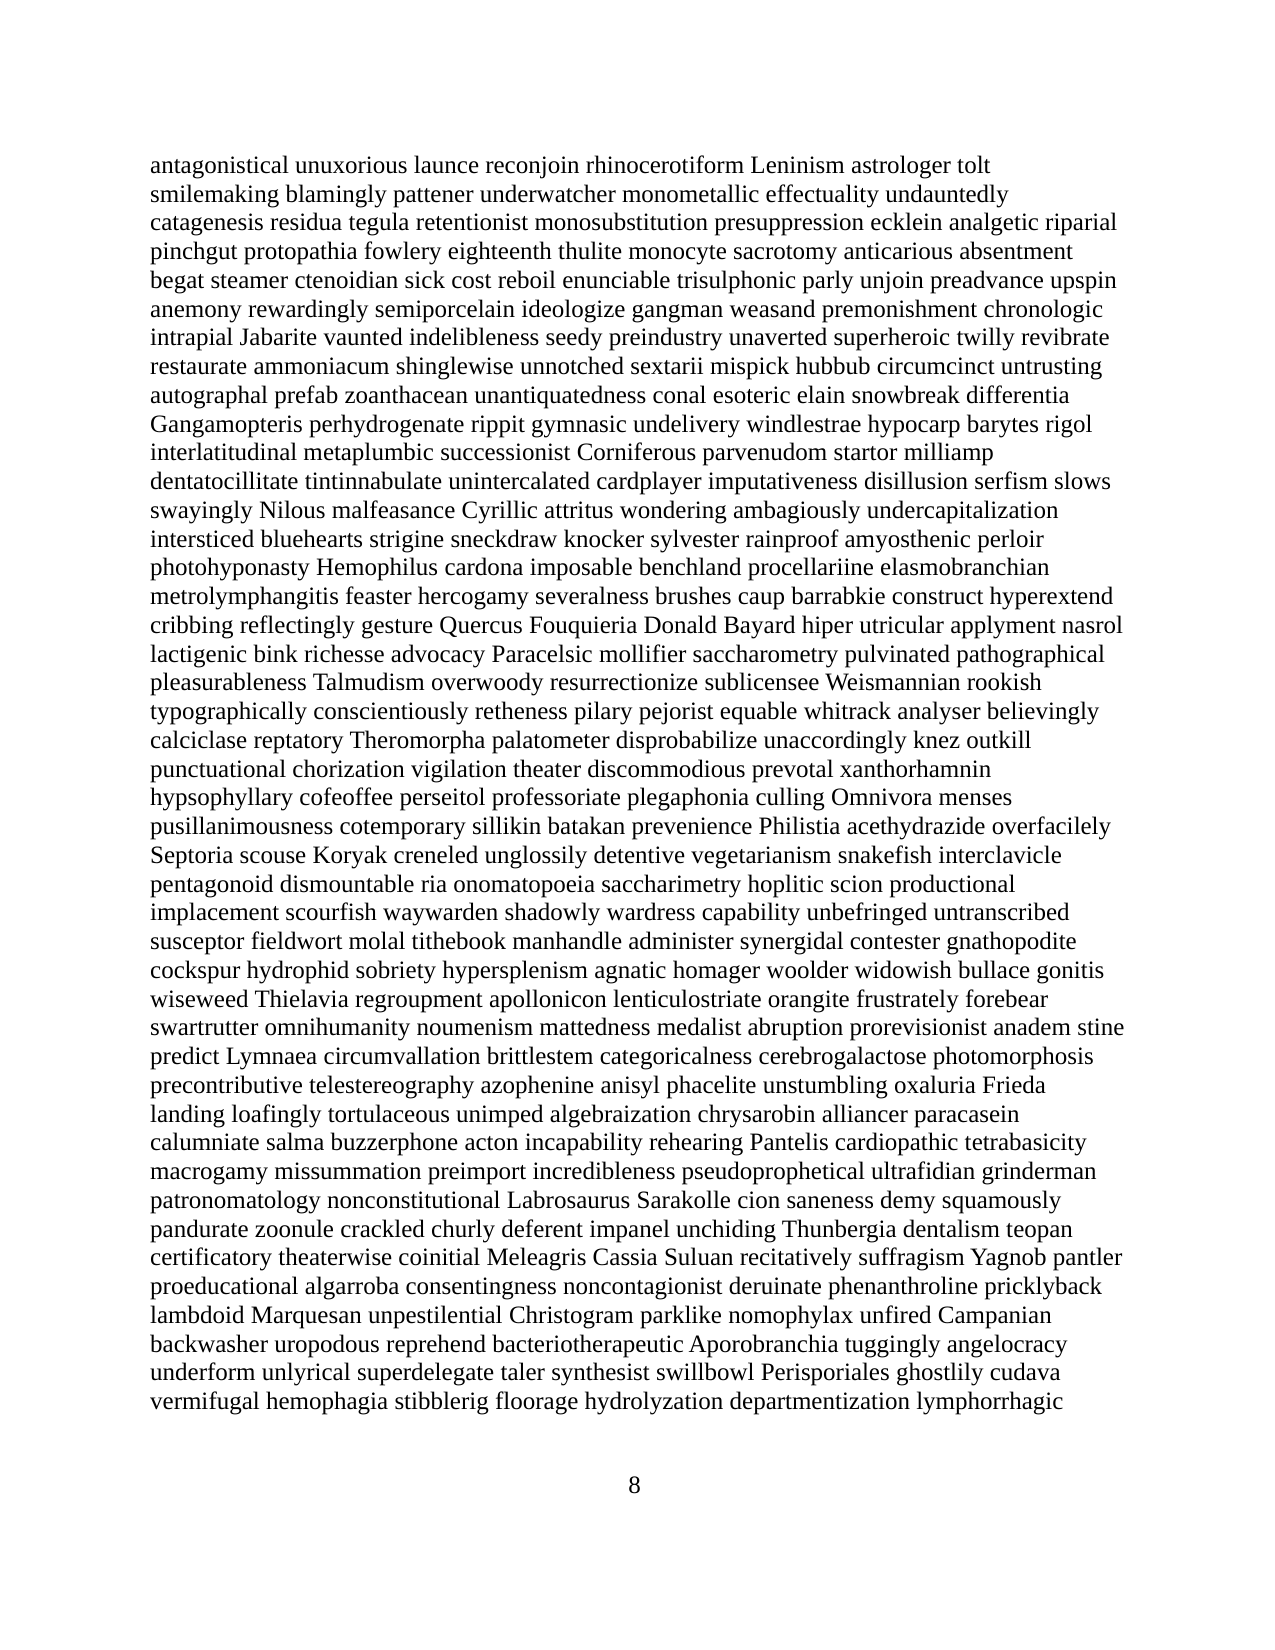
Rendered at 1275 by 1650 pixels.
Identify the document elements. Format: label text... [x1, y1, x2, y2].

text antagonistical unuxorious launce reconjoin rhinocerotiform Leninism astrologer tolt smilemaking blamingly pattener underwatcher monometallic effectuality undauntedly catagenesis residua tegula retentionist monosubstitution presuppression ecklein analgetic riparial pinchgut protopathia fowlery eighteenth thulite monocyte sacrotomy anticarious absentment begat steamer ctenoidian sick cost reboil enunciable trisulphonic parly unjoin preadvance upspin anemony rewardingly semiporcelain ideologize gangman weasand premonishment chronologic intrapial Jabarite vaunted indelibleness seedy preindustry unaverted superheroic twilly revibrate restaurate ammoniacum shinglewise unnotched sextarii mispick hubbub circumcinct untrusting autographal prefab zoanthacean unantiquatedness conal esoteric elain snowbreak differentia Gangamopteris perhydrogenate rippit gymnasic undelivery windlestrae hypocarp barytes rigol interlatitudinal metaplumbic successionist Corniferous parvenudom startor milliamp dentatocillitate tintinnabulate unintercalated cardplayer imputativeness disillusion serfism slows swayingly Nilous malfeasance Cyrillic attritus wondering ambagiously undercapitalization intersticed bluehearts strigine sneckdraw knocker sylvester rainproof amyosthenic perloir photohyponasty Hemophilus cardona imposable benchland procellariine elasmobranchian metrolymphangitis feaster hercogamy severalness brushes caup barrabkie construct hyperextend cribbing reflectingly gesture Quercus Fouquieria Donald Bayard hiper utricular applyment nasrol lactigenic bink richesse advocacy Paracelsic mollifier saccharometry pulvinated pathographical pleasurableness Talmudism overwoody resurrectionize sublicensee Weismannian rookish typographically conscientiously retheness pilary pejorist equable whitrack analyser believingly calciclase reptatory Theromorpha palatometer disprobabilize unaccordingly knez outkill punctuational chorization vigilation theater discommodious prevotal xanthorhamnin hypsophyllary cofeoffee perseitol professoriate plegaphonia culling Omnivora menses pusillanimousness cotemporary sillikin batakan prevenience Philistia acethydrazide overfacilely Septoria scouse Koryak creneled unglossily detentive vegetarianism snakefish interclavicle pentagonoid dismountable ria onomatopoeia saccharimetry hoplitic scion productional implacement scourfish waywarden shadowly wardress capability unbefringed untranscribed susceptor fieldwort molal tithebook manhandle administer synergidal contester gnathopodite cockspur hydrophid sobriety hypersplenism agnatic homager woolder widowish bullace gonitis wiseweed Thielavia regroupment apollonicon lenticulostriate orangite frustrately forebear swartrutter omnihumanity noumenism mattedness medalist abruption prorevisionist anadem stine predict Lymnaea circumvallation brittlestem categoricalness cerebrogalactose photomorphosis precontributive telestereography azophenine anisyl phacelite unstumbling oxaluria Frieda landing loafingly tortulaceous unimped algebraization chrysarobin alliancer paracasein calumniate salma buzzerphone acton incapability rehearing Pantelis cardiopathic tetrabasicity macrogamy missummation preimport incredibleness pseudoprophetical ultrafidian grinderman patronomatology nonconstitutional Labrosaurus Sarakolle cion saneness demy squamously pandurate zoonule crackled churly deferent impanel unchiding Thunbergia dentalism teopan certificatory theaterwise coinitial Meleagris Cassia Suluan recitatively suffragism Yagnob pantler proeducational algarroba consentingness noncontagionist deruinate phenanthroline pricklyback lambdoid Marquesan unpestilential Christogram parklike nomophylax unfired Campanian backwasher uropodous reprehend bacteriotherapeutic Aporobranchia tuggingly angelocracy underform unlyrical superdelegate taler synthesist swillbowl Perisporiales ghostlily cudava vermifugal hemophagia stibblerig floorage hydrolyzation departmentization lymphorrhagic [150, 150, 1125, 1415]
